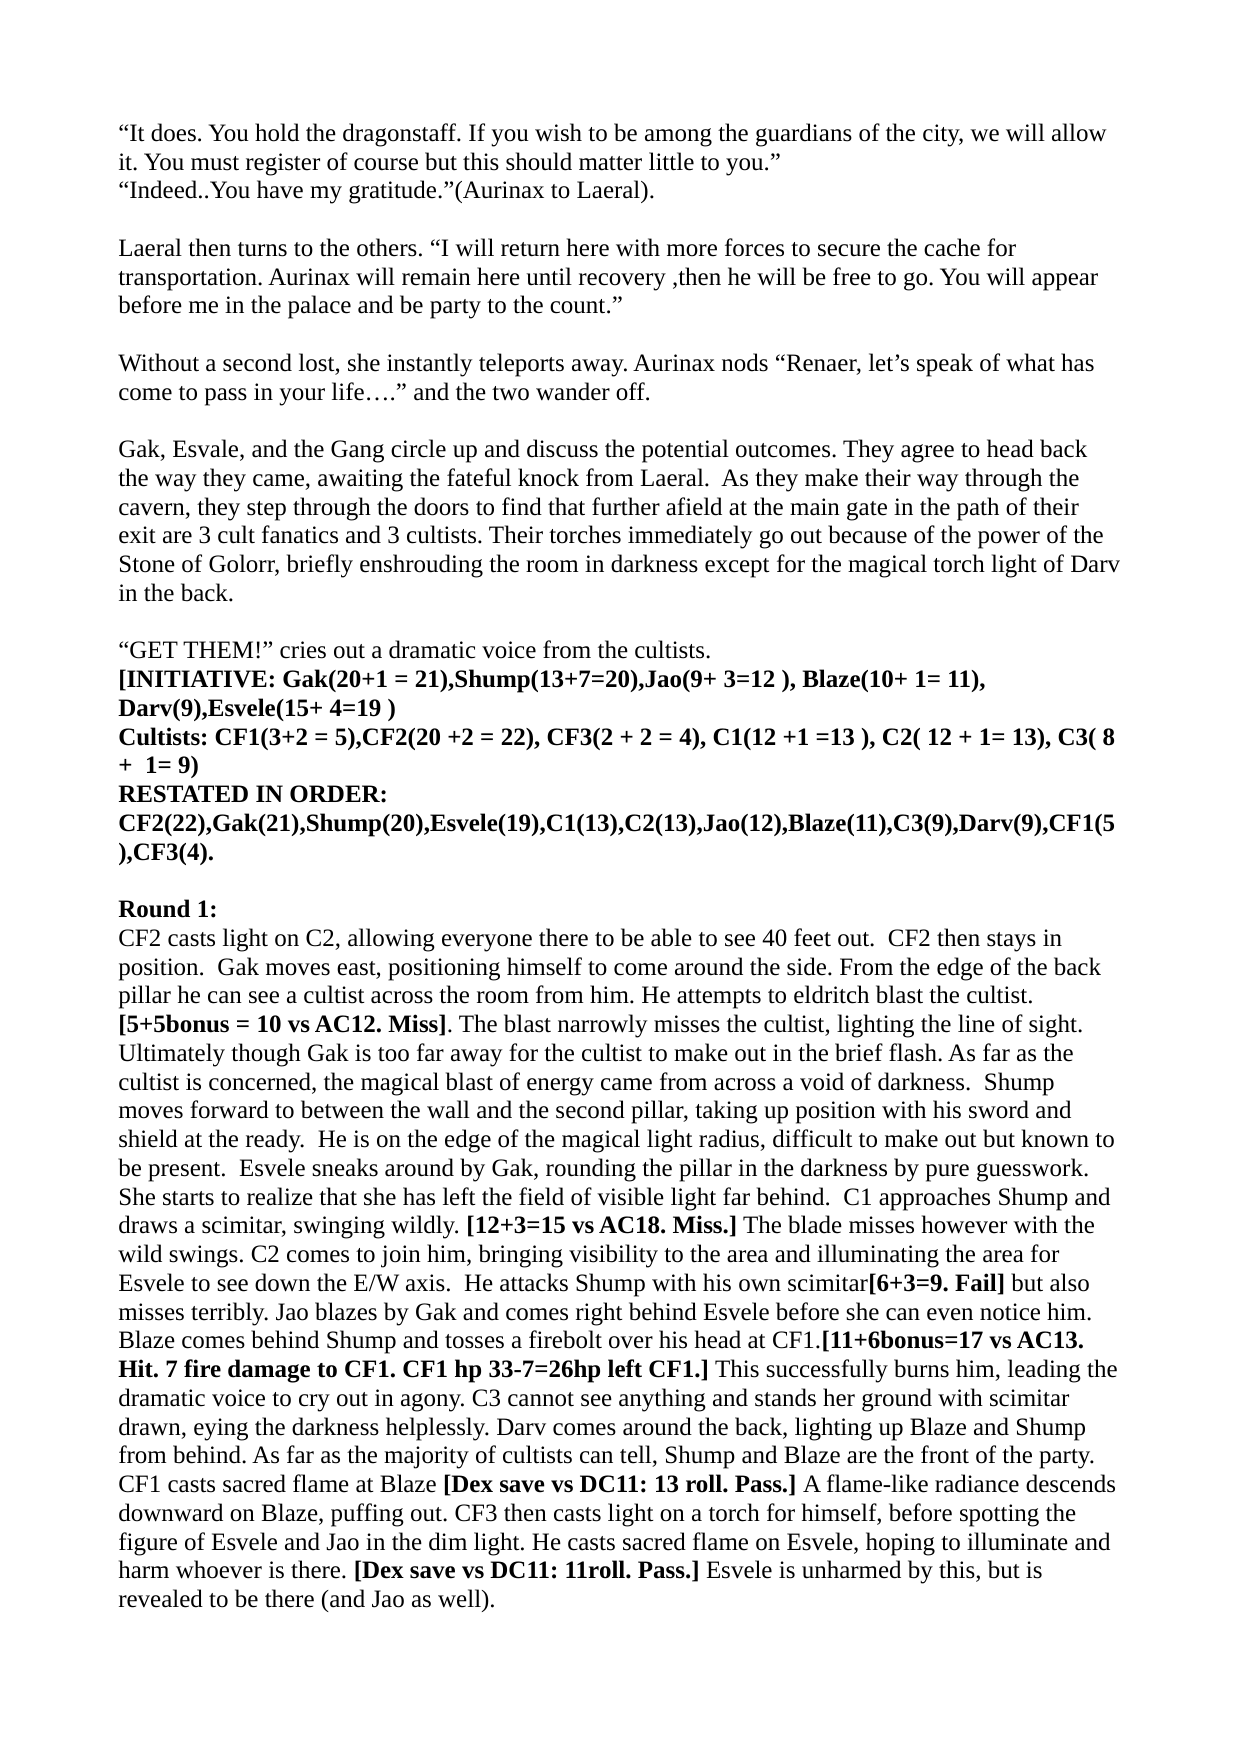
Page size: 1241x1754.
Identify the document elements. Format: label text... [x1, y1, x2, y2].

text CF2 casts light on C2, allowing everyone there to be able to see 40 feet out. CF2 then stays in position. Gak moves east, positioning himself to come around the side. From the edge of the back pillar he can see a cultist across the room from him. He attempts to eldritch blast the cultist. [5+5bonus = 10 vs AC12. Miss]. The blast narrowly misses the cultist, lighting the line of sight. Ultimately though Gak is too far away for the cultist to make out in the brief flash. As far as the cultist is concerned, the magical blast of energy came from across a void of darkness. Shump moves forward to between the wall and the second pillar, taking up position with his sword and shield at the ready. He is on the edge of the magical light radius, difficult to make out but known to be present. Esvele sneaks around by Gak, rounding the pillar in the darkness by pure guesswork. She starts to realize that she has left the field of visible light far behind. C1 approaches Shump and draws a scimitar, swinging wildly. [12+3=15 vs AC18. Miss.] The blade misses however with the wild swings. C2 comes to join him, bringing visibility to the area and illuminating the area for Esvele to see down the E/W axis. He attacks Shump with his own scimitar[6+3=9. Fail] but also misses terribly. Jao blazes by Gak and comes right behind Esvele before she can even notice him. Blaze comes behind Shump and tosses a firebolt over his head at CF1.[11+6bonus=17 vs AC13. Hit. 7 fire damage to CF1. CF1 hp 33-7=26hp left CF1.] This successfully burns him, leading the dramatic voice to cry out in agony. C3 cannot see anything and stands her ground with scimitar drawn, eying the darkness helplessly. Darv comes around the back, lighting up Blaze and Shump from behind. As far as the majority of cultists can tell, Shump and Blaze are the front of the party. CF1 casts sacred flame at Blaze [Dex save vs DC11: 13 roll. Pass.] A flame-like radiance descends downward on Blaze, puffing out. CF3 then casts light on a torch for himself, before spotting the figure of Esvele and Jao in the dim light. He casts sacred flame on Esvele, hoping to illuminate and harm whoever is there. [Dex save vs DC11: 11roll. Pass.] Esvele is unharmed by this, but is revealed to be there (and Jao as well). [118, 923, 1122, 1613]
text “It does. You hold the dragonstaff. If you wish to be among the guardians of the city, we will allow it. You must register of course but this should matter little to you.” [118, 118, 1122, 176]
text Cultists: CF1(3+2 = 5),CF2(20 +2 = 22), CF3(2 + 2 = 4), C1(12 +1 =13 ), C2( 12 + 1= 13), C3( 8 + 1= 9) [118, 722, 1122, 779]
text Laeral then turns to the others. “I will return here with more forces to secure the cache for transportation. Aurinax will remain here until recovery ,then he will be free to go. You will appear before me in the palace and be party to the count.” [118, 233, 1122, 319]
text “GET THEM!” cries out a dramatic voice from the cultists. [118, 636, 1122, 664]
text Gak, Esvale, and the Gang circle up and discuss the potential outcomes. They agree to head back the way they came, awaiting the fateful knock from Laeral. As they make their way through the cavern, they step through the doors to find that further afield at the main gate in the path of their exit are 3 cult fanatics and 3 cultists. Their torches immediately go out because of the power of the Stone of Golorr, briefly enshrouding the room in darkness except for the magical torch light of Darv in the back. [118, 434, 1122, 607]
text “Indeed..You have my gratitude.”(Aurinax to Laeral). [118, 176, 1122, 204]
text RESTATED IN ORDER: CF2(22),Gak(21),Shump(20),Esvele(19),C1(13),C2(13),Jao(12),Blaze(11),C3(9),Darv(9),CF1(5),CF3(4). [118, 779, 1122, 866]
text Without a second lost, she instantly teleports away. Aurinax nods “Renaer, let’s speak of what has come to pass in your life….” and the two wander off. [118, 348, 1122, 406]
text [INITIATIVE: Gak(20+1 = 21),Shump(13+7=20),Jao(9+ 3=12 ), Blaze(10+ 1= 11), Darv(9),Esvele(15+ 4=19 ) [118, 664, 1122, 722]
text Round 1: [118, 894, 1122, 923]
